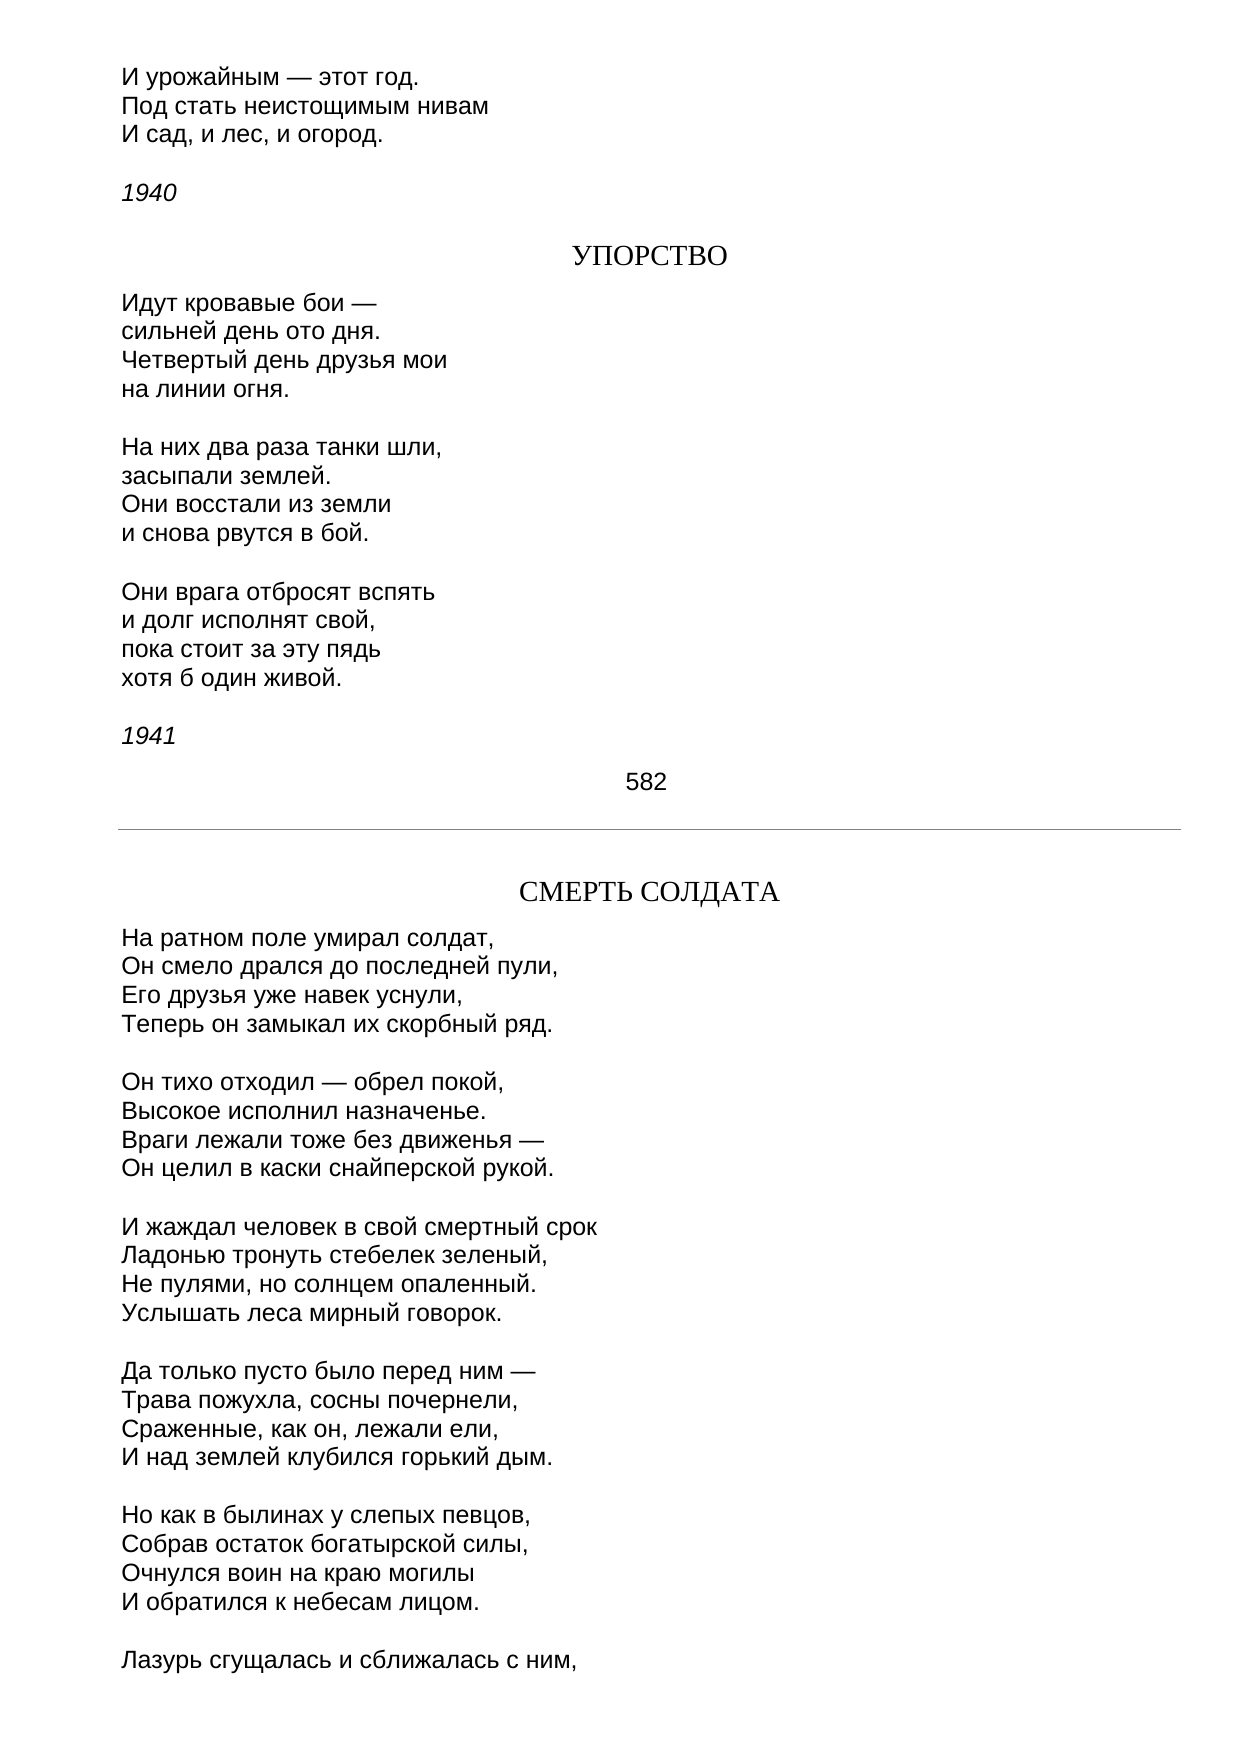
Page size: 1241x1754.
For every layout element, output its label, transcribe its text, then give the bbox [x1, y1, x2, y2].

table_header И урожайным — этот год. Под стать неистощимым нивам И сад, и лес, и огород. 1940 [118, 59, 538, 224]
text 582 [118, 767, 1181, 796]
subtitle СМЕРТЬ СОЛДАТА [118, 874, 1181, 907]
table_header На ратном поле умирал солдат, Он смело дрался до последней пули, Его друзья уже навек уснули, Теперь он замыкал их скорбный ряд. Он тихо отходил — обрел покой, Высокое исполнил назначенье. Враги лежали тоже без движенья — Он целил в каски снайперской рукой. И жаждал человек в свой смертный срок Ладонью тронуть стебелек зеленый, Не пулями, но солнцем опаленный. Услышать леса мирный говорок. Да только пусто было перед ним — Трава пожухла, сосны почернели, Сраженные, как он, лежали ели, И над землей клубился горький дым. Но как в былинах у слепых певцов, Собрав остаток богатырской силы, Очнулся воин на краю могилы И обратился к небесам лицом. Лазурь сгущалась и сближалась с ним, [118, 920, 622, 1677]
subtitle УПОРСТВО [118, 238, 1181, 272]
table_header Идут кровавые бои — сильней день ото дня. Четвертый день друзья мои на линии огня. На них два раза танки шли, засыпали землей. Они восстали из земли и снова рвутся в бой. Они врага отбросят вспять и долг исполнят свой, пока стоит за эту пядь хотя б один живой. 1941 [118, 285, 472, 767]
